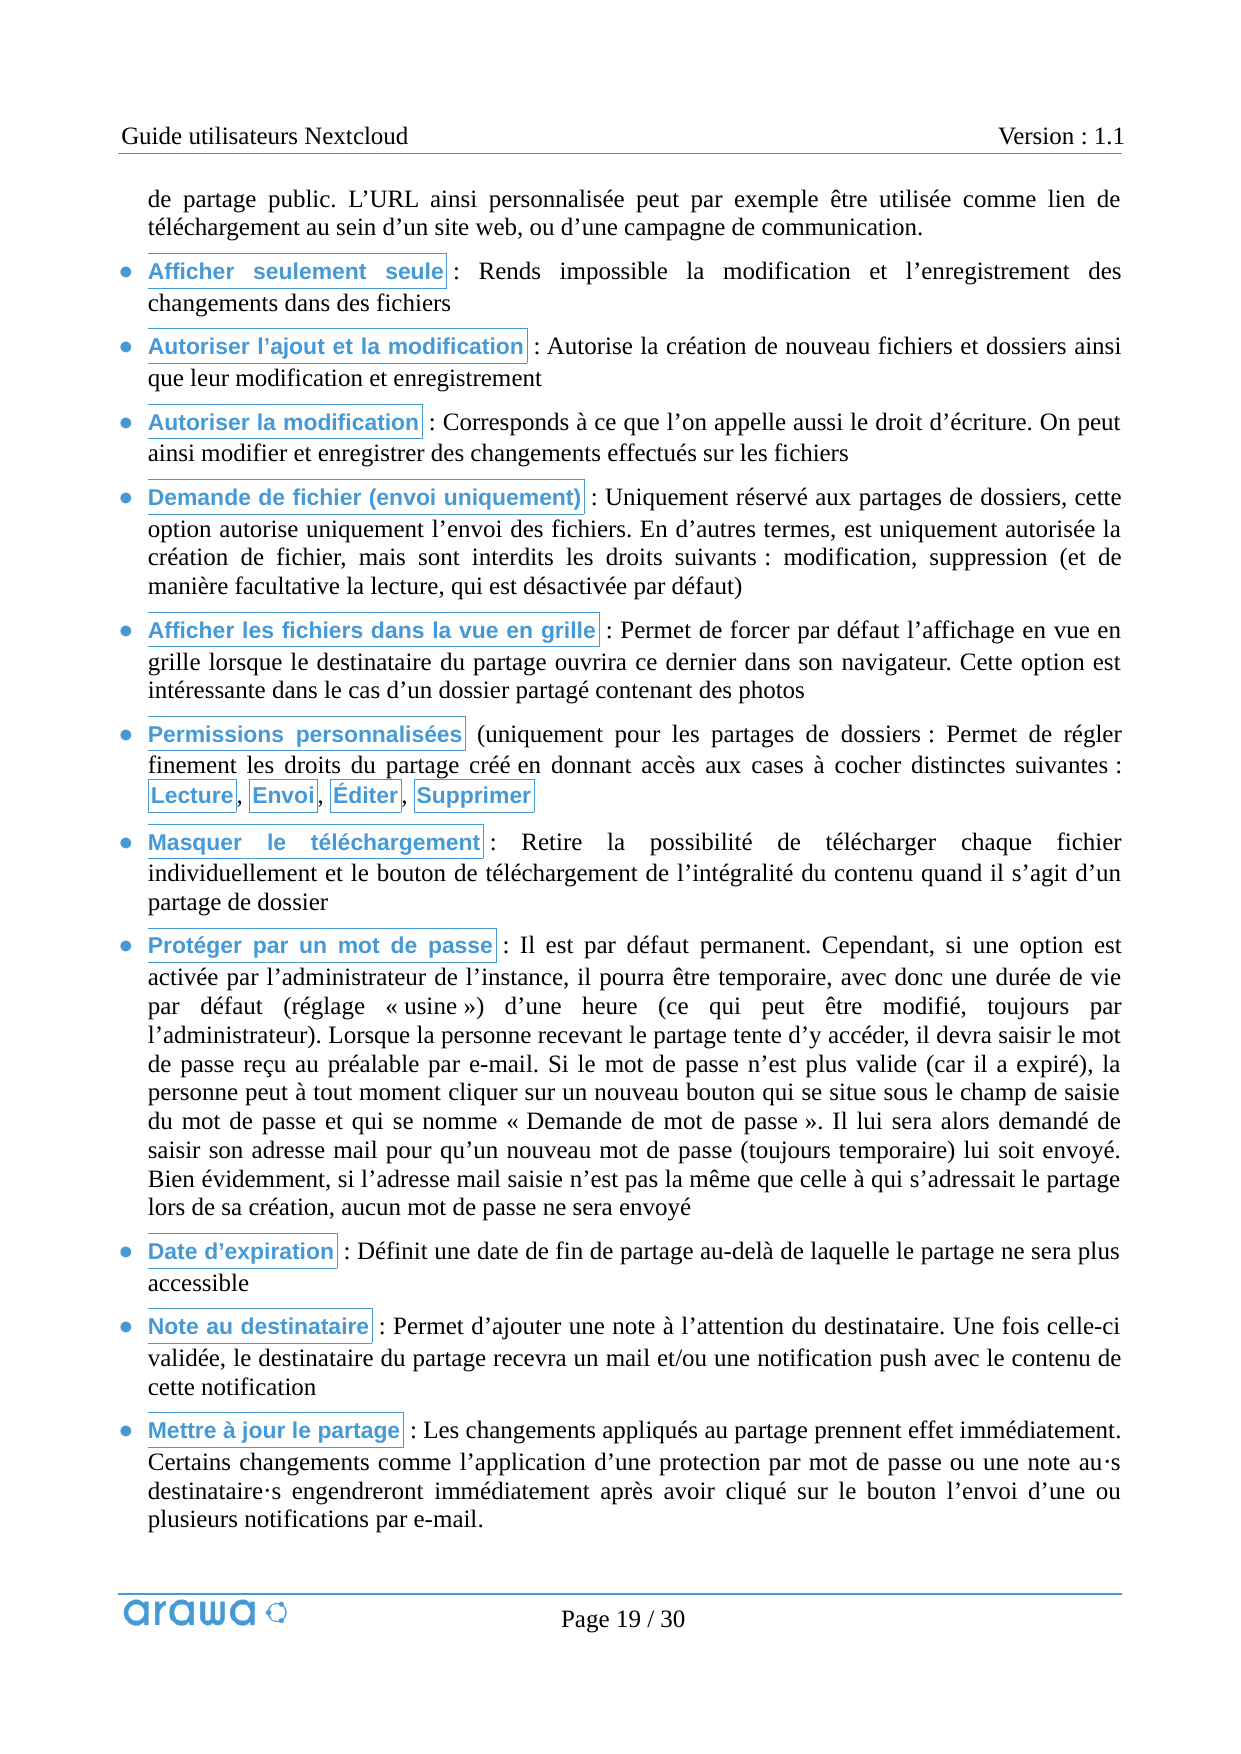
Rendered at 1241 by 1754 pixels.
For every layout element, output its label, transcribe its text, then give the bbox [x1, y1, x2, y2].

list de partage public. L’URL ainsi personnalisée peut par exemple être utilisée comme lien de téléchargement au sein d’un site web, ou d’une campagne de communication. [118, 184, 1122, 241]
list Autoriser l’ajout et la modification : Autorise la création de nouveau fichiers et dossiers ainsi que leur modification et enregistrement [118, 328, 1122, 392]
list Demande de fichier (envoi uniquement) : Uniquement réservé aux partages de dossiers, cette option autorise uniquement l’envoi des fichiers. En d’autres termes, est uniquement autorisée la création de fichier, mais sont interdits les droits suivants : modification, suppression (et de manière facultative la lecture, qui est désactivée par défaut) [118, 479, 1122, 600]
list Permissions personnalisées (uniquement pour les partages de dossiers : Permet de régler finement les droits du partage créé en donnant accès aux cases à cocher distinctes suivantes : Lecture, Envoi, Éditer, Supprimer [118, 716, 1122, 812]
list Note au destinataire : Permet d’ajouter une note à l’attention du destinataire. Une fois celle-ci validée, le destinataire du partage recevra un mail et/ou une notification push avec le contenu de cette notification [118, 1308, 1122, 1401]
list Mettre à jour le partage : Les changements appliqués au partage prennent effet immédiatement. Certains changements comme l’application d’une protection par mot de passe ou une note au⋅s destinataire⋅s engendreront immédiatement après avoir cliqué sur le bouton l’envoi d’une ou plusieurs notifications par e-mail. [118, 1412, 1122, 1533]
list Autoriser la modification : Corresponds à ce que l’on appelle aussi le droit d’écriture. On peut ainsi modifier et enregistrer des changements effectués sur les fichiers [118, 404, 1122, 467]
picture [121, 1597, 290, 1628]
list Protéger par un mot de passe : Il est par défaut permanent. Cependant, si une option est activée par l’administrateur de l’instance, il pourra être temporaire, avec donc une durée de vie par défaut (réglage « usine ») d’une heure (ce qui peut être modifié, toujours par l’administrateur). Lorsque la personne recevant le partage tente d’y accéder, il devra saisir le mot de passe reçu au préalable par e-mail. Si le mot de passe n’est plus valide (car il a expiré), la personne peut à tout moment cliquer sur un nouveau bouton qui se situe sous le champ de saisie du mot de passe et qui se nomme « Demande de mot de passe ». Il lui sera alors demandé de saisir son adresse mail pour qu’un nouveau mot de passe (toujours temporaire) lui soit envoyé. Bien évidemment, si l’adresse mail saisie n’est pas la même que celle à qui s’adressait le partage lors de sa création, aucun mot de passe ne sera envoyé [118, 928, 1122, 1221]
list Afficher les fichiers dans la vue en grille : Permet de forcer par défaut l’affichage en vue en grille lorsque le destinataire du partage ouvrira ce dernier dans son navigateur. Cette option est intéressante dans le cas d’un dossier partagé contenant des photos [118, 612, 1122, 704]
list Masquer le téléchargement : Retire la possibilité de télécharger chaque fichier individuellement et le bouton de téléchargement de l’intégralité du contenu quand il s’agit d’un partage de dossier [118, 823, 1122, 916]
list Date d’expiration : Définit une date de fin de partage au-delà de laquelle le partage ne sera plus accessible [118, 1233, 1122, 1296]
list Afficher seulement seule : Rends impossible la modification et l’enregistrement des changements dans des fichiers [118, 253, 1122, 317]
